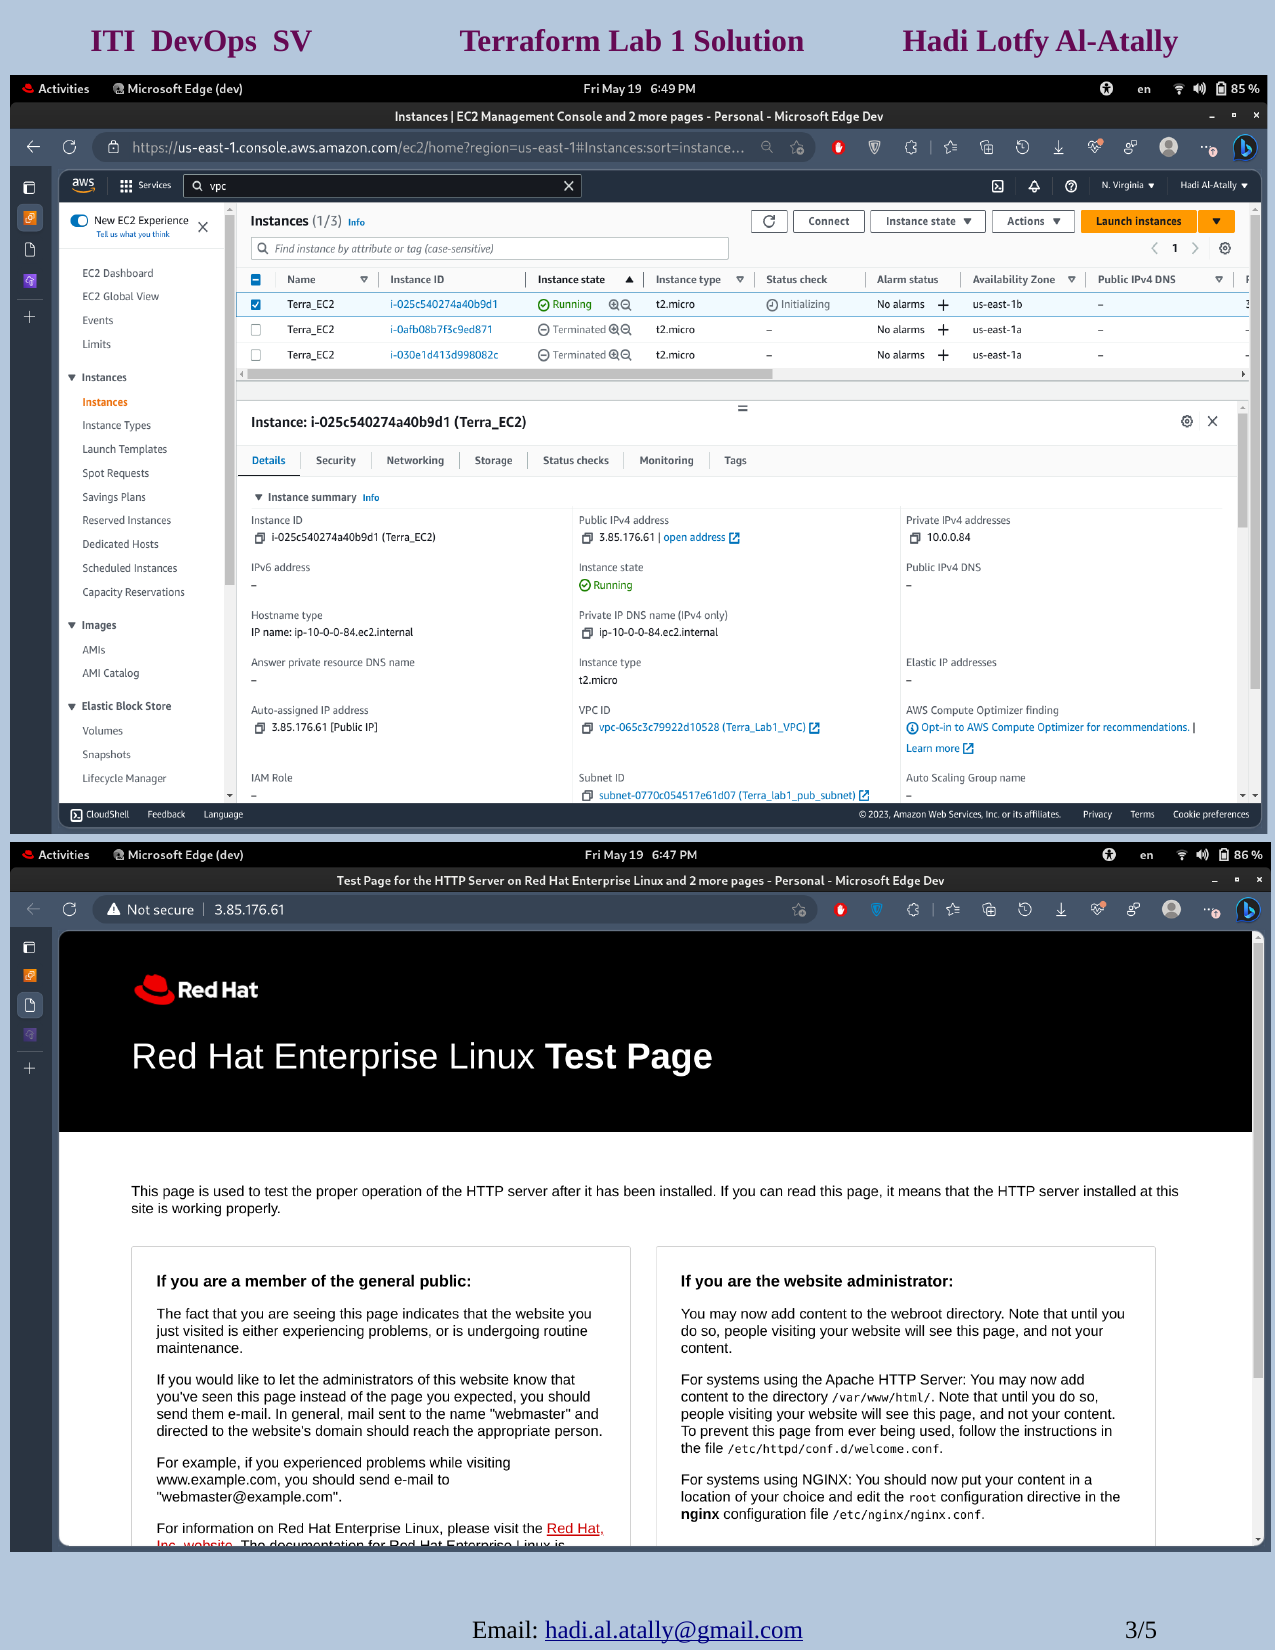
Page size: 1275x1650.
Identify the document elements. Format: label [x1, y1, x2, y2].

picture [10, 75, 1268, 834]
picture [10, 842, 1271, 1552]
